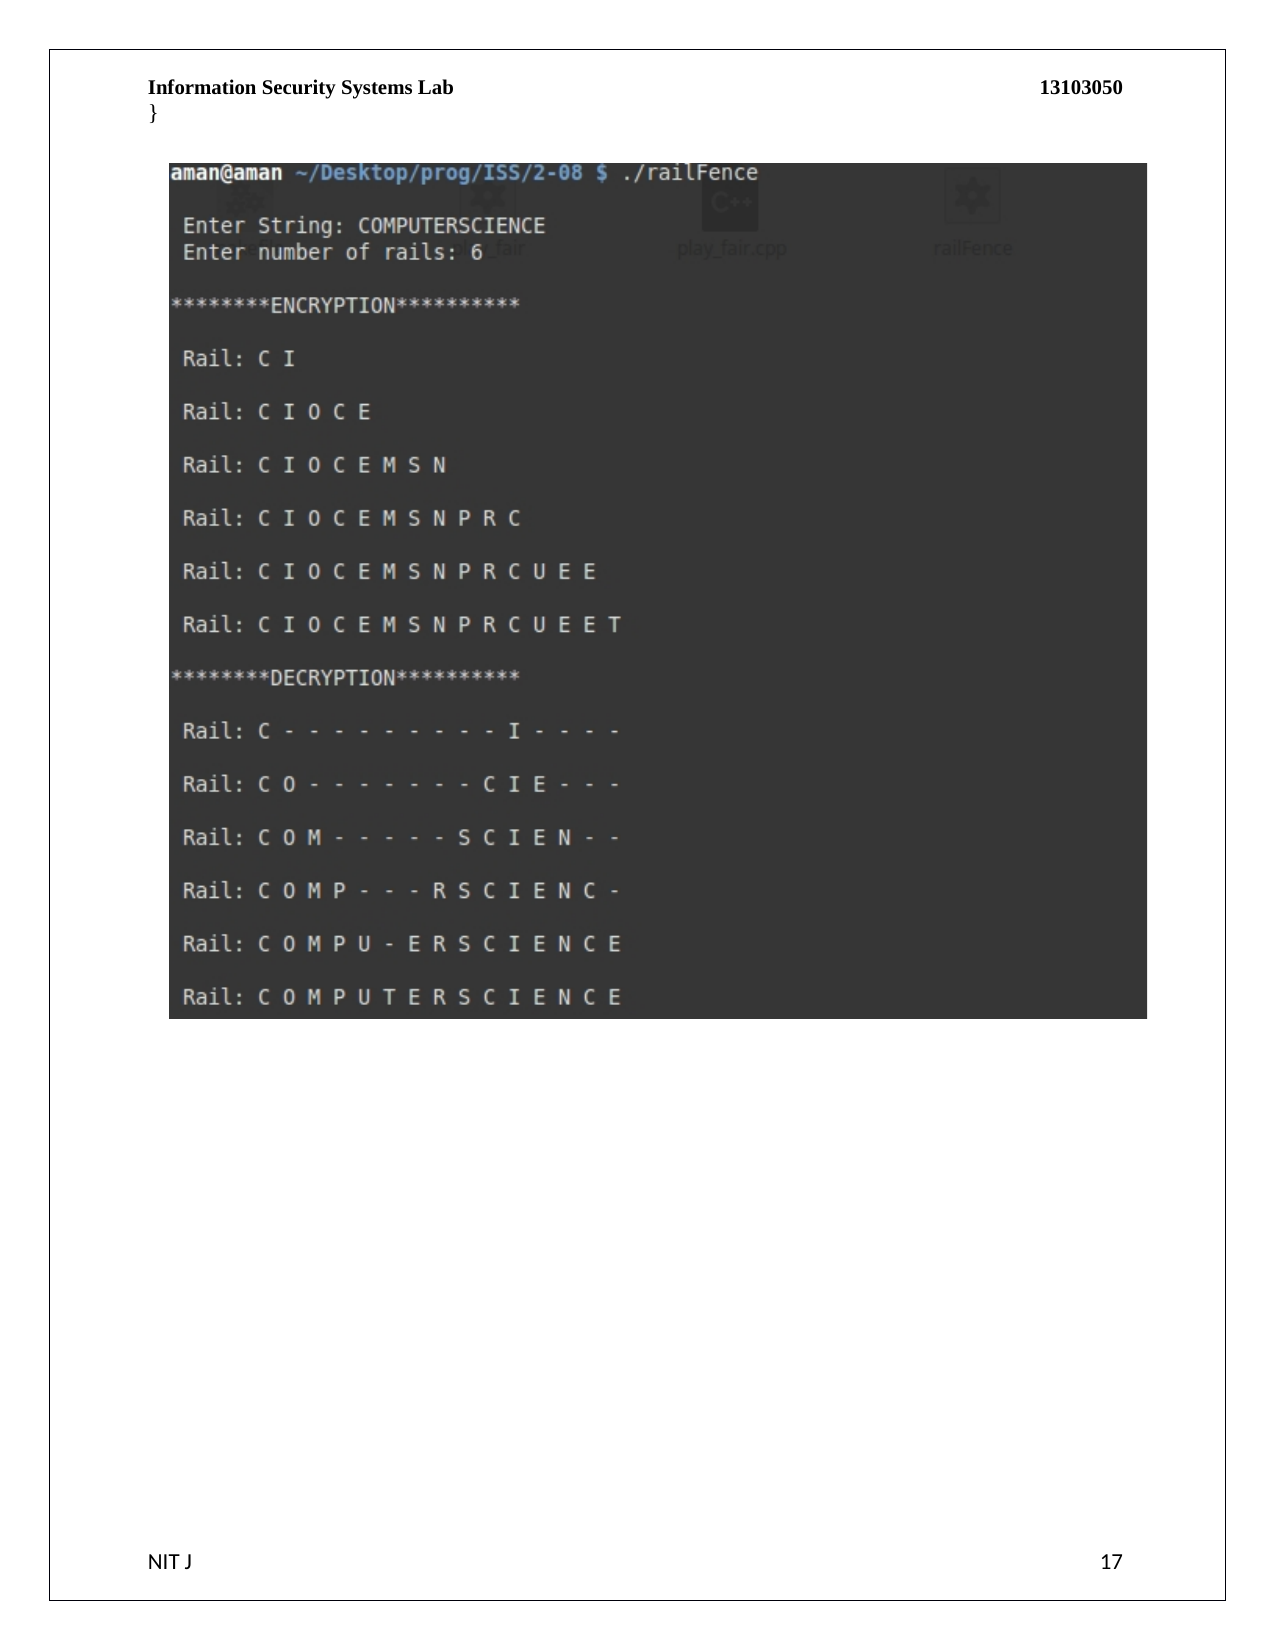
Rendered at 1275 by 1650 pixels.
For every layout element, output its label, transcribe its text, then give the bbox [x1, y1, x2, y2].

picture [169, 163, 1148, 1019]
text } [148, 99, 1169, 125]
